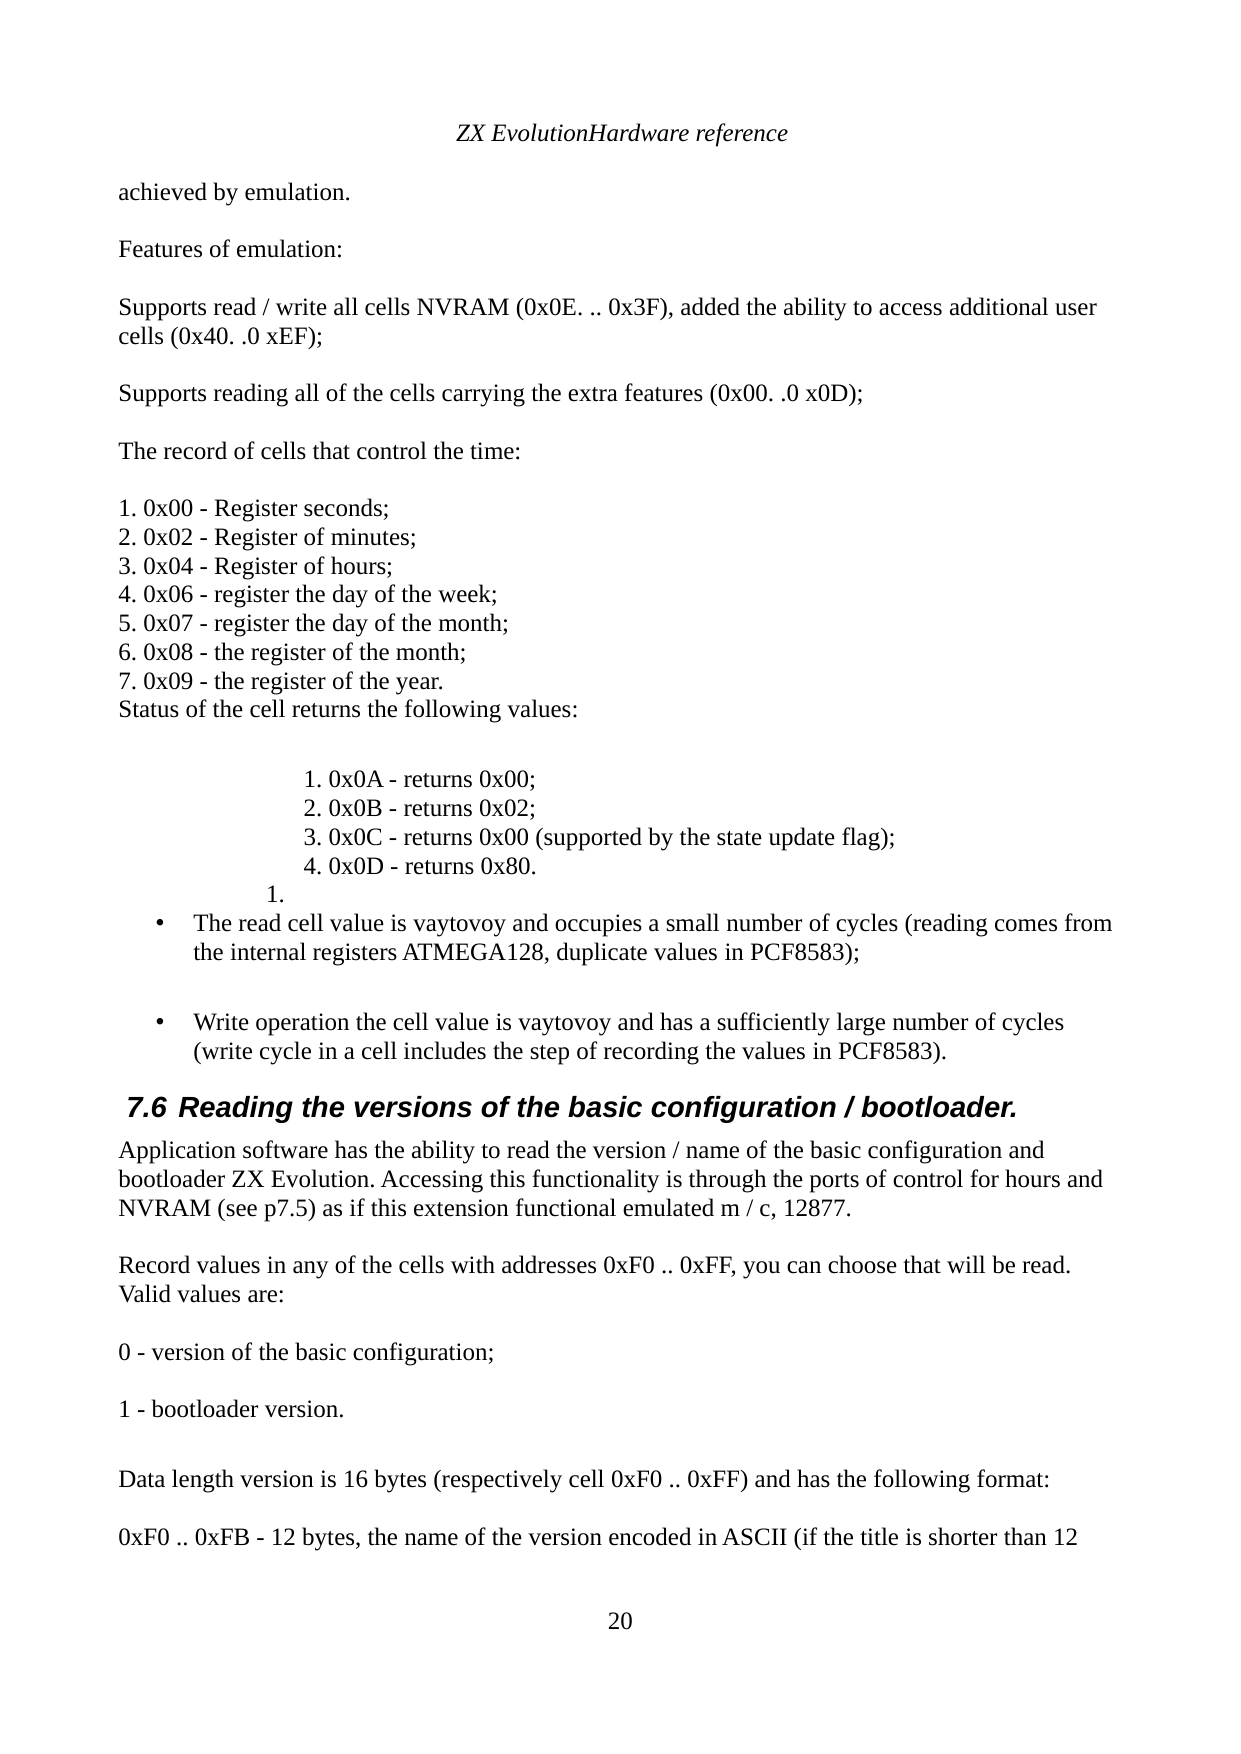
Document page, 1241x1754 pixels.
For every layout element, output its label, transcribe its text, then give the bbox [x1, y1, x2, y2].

text 1 - bootloader version. [118, 1366, 1122, 1423]
text Application software has the ability to read the version / name of the basic configuration and bootloader ZX Evolution. Accessing this functionality is through the ports of control for hours and NVRAM (see p7.5) as if this extension functional emulated m / c, 12877. [118, 1136, 1122, 1222]
text 0xF0 .. 0xFB - 12 bytes, the name of the version encoded in ASCII (if the title is shorter than 12 [118, 1493, 1122, 1551]
text 0 - version of the basic configuration; [118, 1308, 1122, 1366]
list 1. 0x0A - returns 0x00; 2. 0x0B - returns 0x02; 3. 0x0C - returns 0x00 (supported by the state update flag); 4. 0x0D - returns 0x80. [266, 764, 1122, 879]
text Record values ​​in any of the cells with addresses 0xF0 .. 0xFF, you can choose that will be read. Valid values ​​are: [118, 1251, 1122, 1308]
text achieved by emulation. [118, 177, 1122, 206]
list Write operation the cell value is vaytovoy and has a sufficiently large number of cycles (write cycle in a cell includes the step of recording the values ​​in PCF8583). [156, 1007, 1122, 1064]
text Supports reading all of the cells carrying the extra features (0x00. .0 x0D); [118, 349, 1122, 407]
text Status of the cell returns the following values​​: [118, 694, 1122, 723]
list The read cell value is vaytovoy and occupies a small number of cycles (reading comes from the internal registers ATMEGA128, duplicate values ​​in PCF8583); [156, 908, 1122, 966]
text Data length version is 16 bytes (respectively cell 0xF0 .. 0xFF) and has the following format: [118, 1464, 1122, 1493]
subtitle Reading the versions of the basic configuration / bootloader. [118, 1089, 1122, 1123]
text Supports read / write all cells NVRAM (0x0E. .. 0x3F), added the ability to access additional user cells (0x40. .0 xEF); [118, 263, 1122, 349]
text Features of emulation: [118, 206, 1122, 263]
text 1. 0x00 - Register seconds; 2. 0x02 - Register of minutes; 3. 0x04 - Register of hours; 4. 0x06 - register the day of the week; 5. 0x07 - register the day of the month; 6. 0x08 - the register of the month; 7. 0x09 - the register of the year. [118, 464, 1122, 694]
text The record of cells that control the time: [118, 407, 1122, 464]
